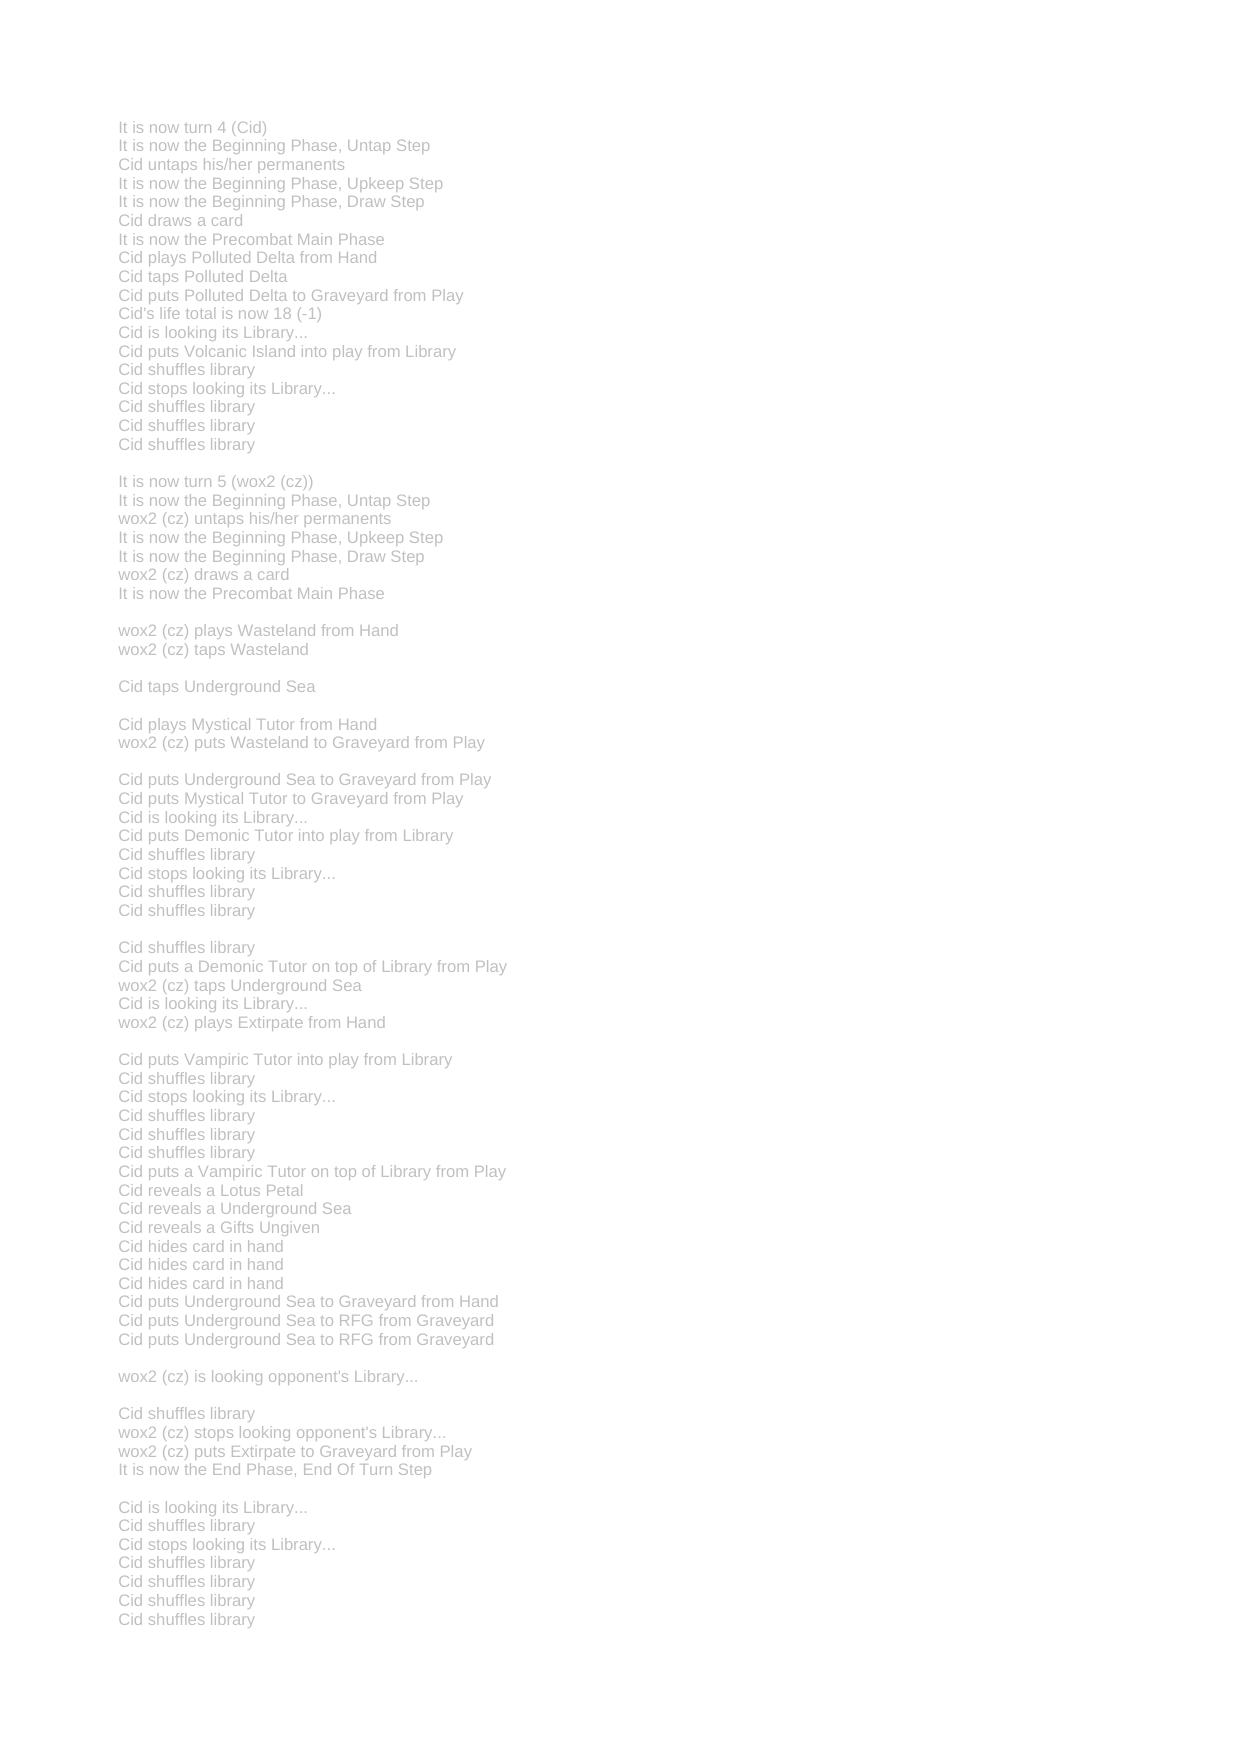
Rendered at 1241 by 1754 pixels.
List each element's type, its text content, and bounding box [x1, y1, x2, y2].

text Cid taps Polluted Delta [118, 267, 1122, 286]
text Cid is looking its Library... [118, 808, 1122, 827]
text Cid taps Underground Sea [118, 677, 1122, 696]
text It is now the Beginning Phase, Upkeep Step [118, 174, 1122, 193]
text <wox2 (cz)> End my turn [118, 1479, 1122, 1498]
text <wox2 (cz)> wow [118, 920, 1122, 938]
text Cid puts Underground Sea to Graveyard from Play [118, 771, 1122, 789]
text <wox2 (cz)> Thinking [118, 1386, 1122, 1405]
text Cid's life total is now 18 (-1) [118, 304, 1122, 323]
text Cid puts Polluted Delta to Graveyard from Play [118, 286, 1122, 304]
text Cid puts Underground Sea to RFG from Graveyard [118, 1311, 1122, 1330]
text Cid is looking its Library... [118, 994, 1122, 1013]
text Cid is looking its Library... [118, 323, 1122, 342]
text Cid puts Underground Sea to RFG from Graveyard [118, 1330, 1122, 1349]
text wox2 (cz) puts Wasteland to Graveyard from Play [118, 733, 1122, 752]
text <wox2 (cz)> Sea [118, 659, 1122, 677]
text Cid puts Underground Sea to Graveyard from Hand [118, 1293, 1122, 1311]
text Cid shuffles library [118, 1591, 1122, 1610]
text Cid shuffles library [118, 1572, 1122, 1591]
text It is now turn 5 (wox2 (cz)) [118, 472, 1122, 491]
text <wox2 (cz)> sea [118, 1032, 1122, 1050]
text wox2 (cz) taps Underground Sea [118, 976, 1122, 994]
text It is now turn 4 (Cid) [118, 118, 1122, 137]
text It is now the Precombat Main Phase [118, 584, 1122, 603]
text Cid stops looking its Library... [118, 864, 1122, 883]
text Cid shuffles library [118, 1405, 1122, 1423]
text wox2 (cz) taps Wasteland [118, 640, 1122, 659]
text Cid shuffles library [118, 1125, 1122, 1144]
text It is now the Beginning Phase, Draw Step [118, 193, 1122, 211]
text Cid is looking its Library... [118, 1498, 1122, 1517]
text It is now the End Phase, End Of Turn Step [118, 1461, 1122, 1479]
text wox2 (cz) plays Wasteland from Hand [118, 622, 1122, 640]
text <Cid> res [118, 696, 1122, 715]
text Cid shuffles library [118, 883, 1122, 901]
text wox2 (cz) puts Extirpate to Graveyard from Play [118, 1442, 1122, 1461]
text Cid hides card in hand [118, 1237, 1122, 1256]
text Cid stops looking its Library... [118, 1535, 1122, 1554]
text wox2 (cz) stops looking opponent's Library... [118, 1423, 1122, 1442]
text Cid shuffles library [118, 1517, 1122, 1535]
text It is now the Beginning Phase, Untap Step [118, 137, 1122, 155]
text <wox2 (cz)> Thinking [118, 603, 1122, 622]
text <wox2 (cz)> Ok [118, 752, 1122, 771]
text Cid shuffles library [118, 416, 1122, 435]
text It is now the Beginning Phase, Draw Step [118, 547, 1122, 566]
text <wox2 (cz)> show deck [118, 1349, 1122, 1367]
text Cid puts Volcanic Island into play from Library [118, 342, 1122, 361]
text Cid puts a Demonic Tutor on top of Library from Play [118, 957, 1122, 976]
text Cid shuffles library [118, 1069, 1122, 1088]
text wox2 (cz) untaps his/her permanents [118, 510, 1122, 528]
text Cid shuffles library [118, 361, 1122, 379]
text Cid shuffles library [118, 1106, 1122, 1125]
text Cid shuffles library [118, 1144, 1122, 1162]
text Cid shuffles library [118, 1610, 1122, 1628]
text Cid plays Mystical Tutor from Hand [118, 715, 1122, 733]
text Cid untaps his/her permanents [118, 155, 1122, 174]
text wox2 (cz) plays Extirpate from Hand [118, 1013, 1122, 1032]
text wox2 (cz) draws a card [118, 566, 1122, 584]
text Cid shuffles library [118, 845, 1122, 864]
text Cid reveals a Gifts Ungiven [118, 1218, 1122, 1237]
text Cid hides card in hand [118, 1256, 1122, 1274]
text It is now the Precombat Main Phase [118, 230, 1122, 249]
text Cid reveals a Underground Sea [118, 1199, 1122, 1218]
text Cid hides card in hand [118, 1274, 1122, 1293]
text Cid puts Vampiric Tutor into play from Library [118, 1050, 1122, 1069]
text Cid shuffles library [118, 1554, 1122, 1572]
text Cid shuffles library [118, 398, 1122, 416]
text wox2 (cz) is looking opponent's Library... [118, 1367, 1122, 1386]
text It is now the Beginning Phase, Untap Step [118, 491, 1122, 510]
text Cid shuffles library [118, 901, 1122, 920]
text Cid stops looking its Library... [118, 1088, 1122, 1106]
text It is now the Beginning Phase, Upkeep Step [118, 528, 1122, 547]
text Cid draws a card [118, 211, 1122, 230]
text <Cid> End my turn [118, 454, 1122, 472]
text Cid plays Polluted Delta from Hand [118, 249, 1122, 267]
text Cid puts a Vampiric Tutor on top of Library from Play [118, 1162, 1122, 1181]
text Cid stops looking its Library... [118, 379, 1122, 398]
text Cid shuffles library [118, 435, 1122, 454]
text Cid reveals a Lotus Petal [118, 1181, 1122, 1199]
text Cid puts Demonic Tutor into play from Library [118, 827, 1122, 845]
text Cid puts Mystical Tutor to Graveyard from Play [118, 789, 1122, 808]
text Cid shuffles library [118, 938, 1122, 957]
